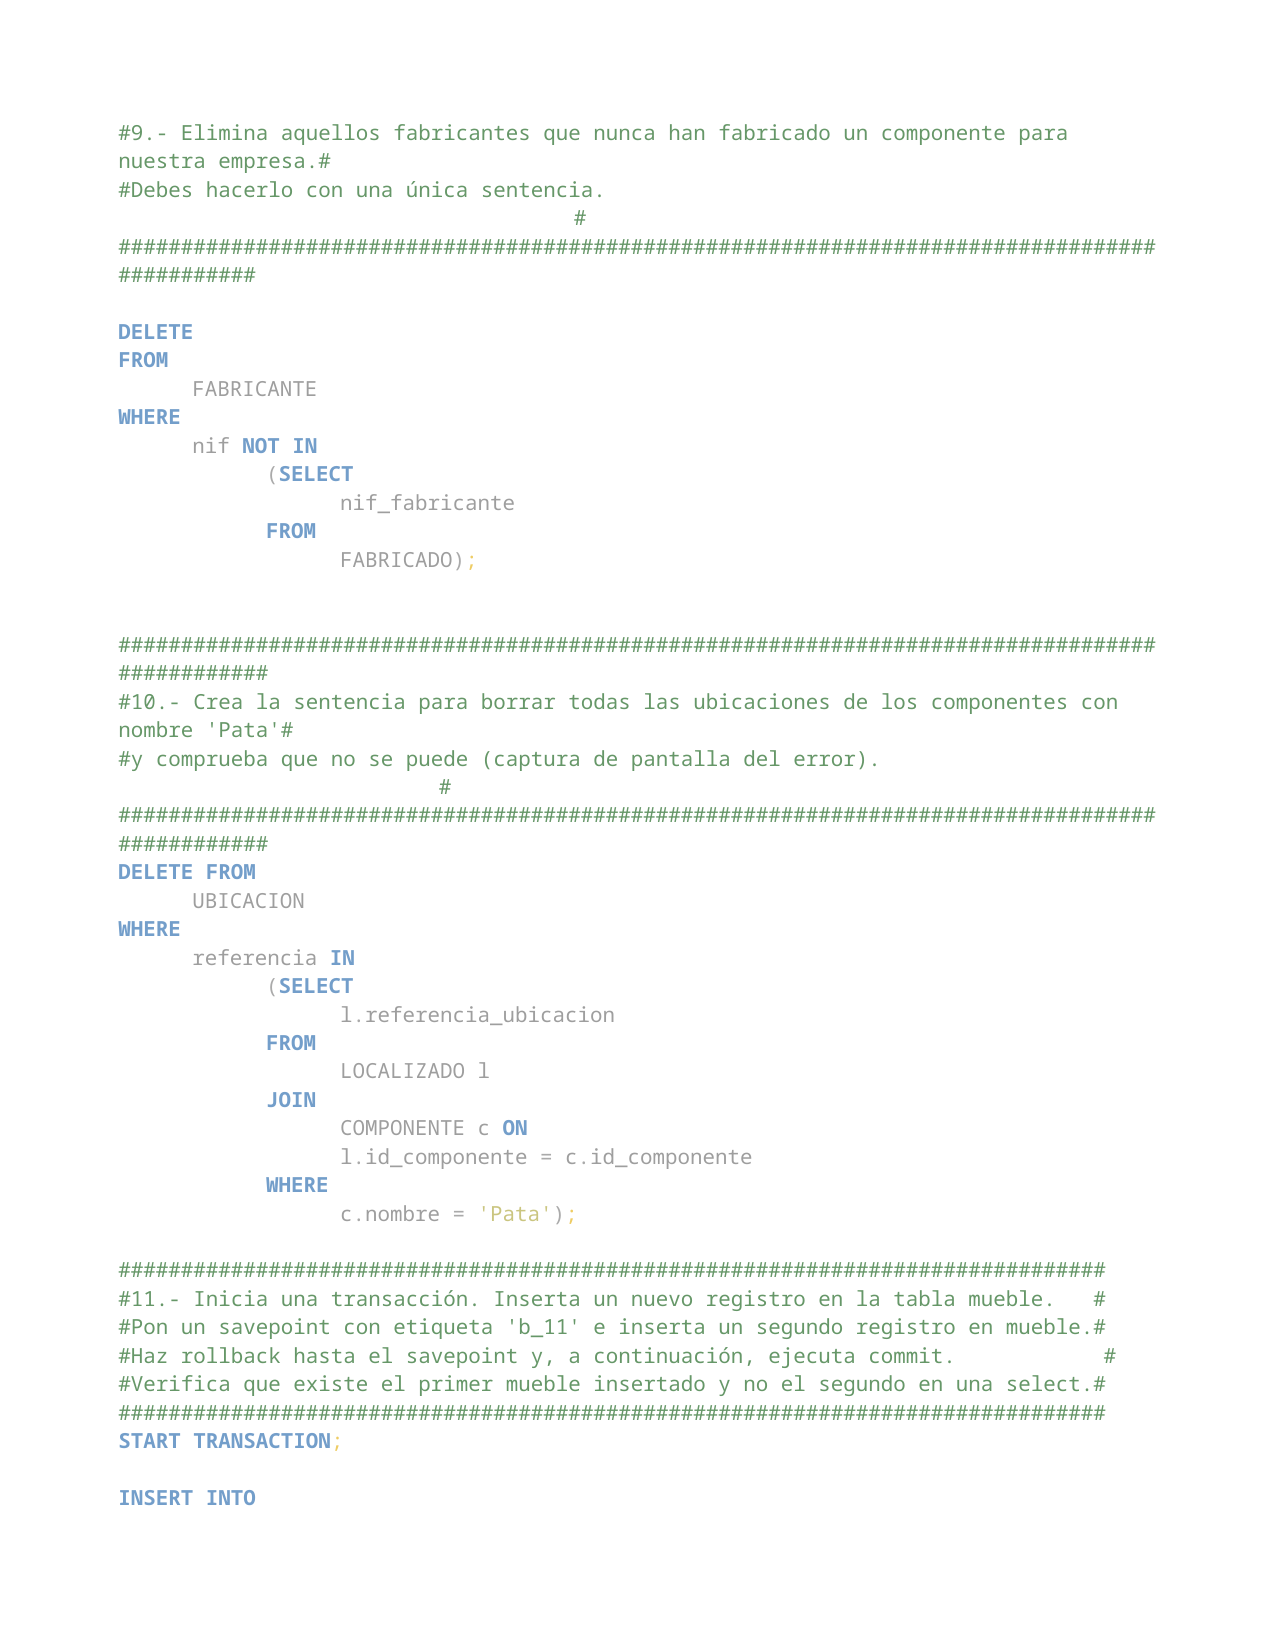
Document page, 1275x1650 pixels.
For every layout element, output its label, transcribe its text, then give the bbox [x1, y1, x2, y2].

text l.id_componente = c.id_componente [118, 1142, 1157, 1170]
text #10.- Crea la sentencia para borrar todas las ubicaciones de los componentes con nombre 'Pata'# [118, 687, 1157, 744]
text JOIN [118, 1085, 1157, 1113]
text l.referencia_ubicacion [118, 1000, 1157, 1028]
text #Haz rollback hasta el savepoint y, a continuación, ejecuta commit. # [118, 1341, 1157, 1369]
text #Pon un savepoint con etiqueta 'b_11' e inserta un segundo registro en mueble.# [118, 1312, 1157, 1341]
text FROM [118, 346, 1157, 374]
text ############################################################################################### [118, 801, 1157, 857]
text #y comprueba que no se puede (captura de pantalla del error). # [118, 744, 1157, 801]
text referencia IN [118, 943, 1157, 971]
text #Debes hacerlo con una única sentencia. # [118, 175, 1157, 232]
text UBICACION [118, 886, 1157, 914]
text nif_fabricante [118, 488, 1157, 516]
text c.nombre = 'Pata'); [118, 1199, 1157, 1227]
text FABRICADO); [118, 545, 1157, 573]
text WHERE [118, 914, 1157, 943]
text ############################################################################### [118, 1256, 1157, 1284]
text ############################################################################################## [118, 232, 1157, 289]
text ############################################################################################### [118, 630, 1157, 687]
text START TRANSACTION; [118, 1426, 1157, 1455]
text DELETE FROM [118, 857, 1157, 886]
text WHERE [118, 402, 1157, 431]
text #9.- Elimina aquellos fabricantes que nunca han fabricado un componente para nuestra empresa.# [118, 118, 1157, 175]
text #11.- Inicia una transacción. Inserta un nuevo registro en la tabla mueble. # [118, 1284, 1157, 1312]
text ############################################################################### [118, 1398, 1157, 1426]
text nif NOT IN [118, 431, 1157, 459]
text DELETE [118, 317, 1157, 346]
text LOCALIZADO l [118, 1057, 1157, 1085]
text FROM [118, 1028, 1157, 1057]
text INSERT INTO [118, 1483, 1157, 1512]
text FROM [118, 516, 1157, 545]
text (SELECT [118, 459, 1157, 488]
text #Verifica que existe el primer mueble insertado y no el segundo en una select.# [118, 1369, 1157, 1398]
text (SELECT [118, 971, 1157, 1000]
text COMPONENTE c ON [118, 1113, 1157, 1142]
text FABRICANTE [118, 374, 1157, 402]
text WHERE [118, 1170, 1157, 1199]
